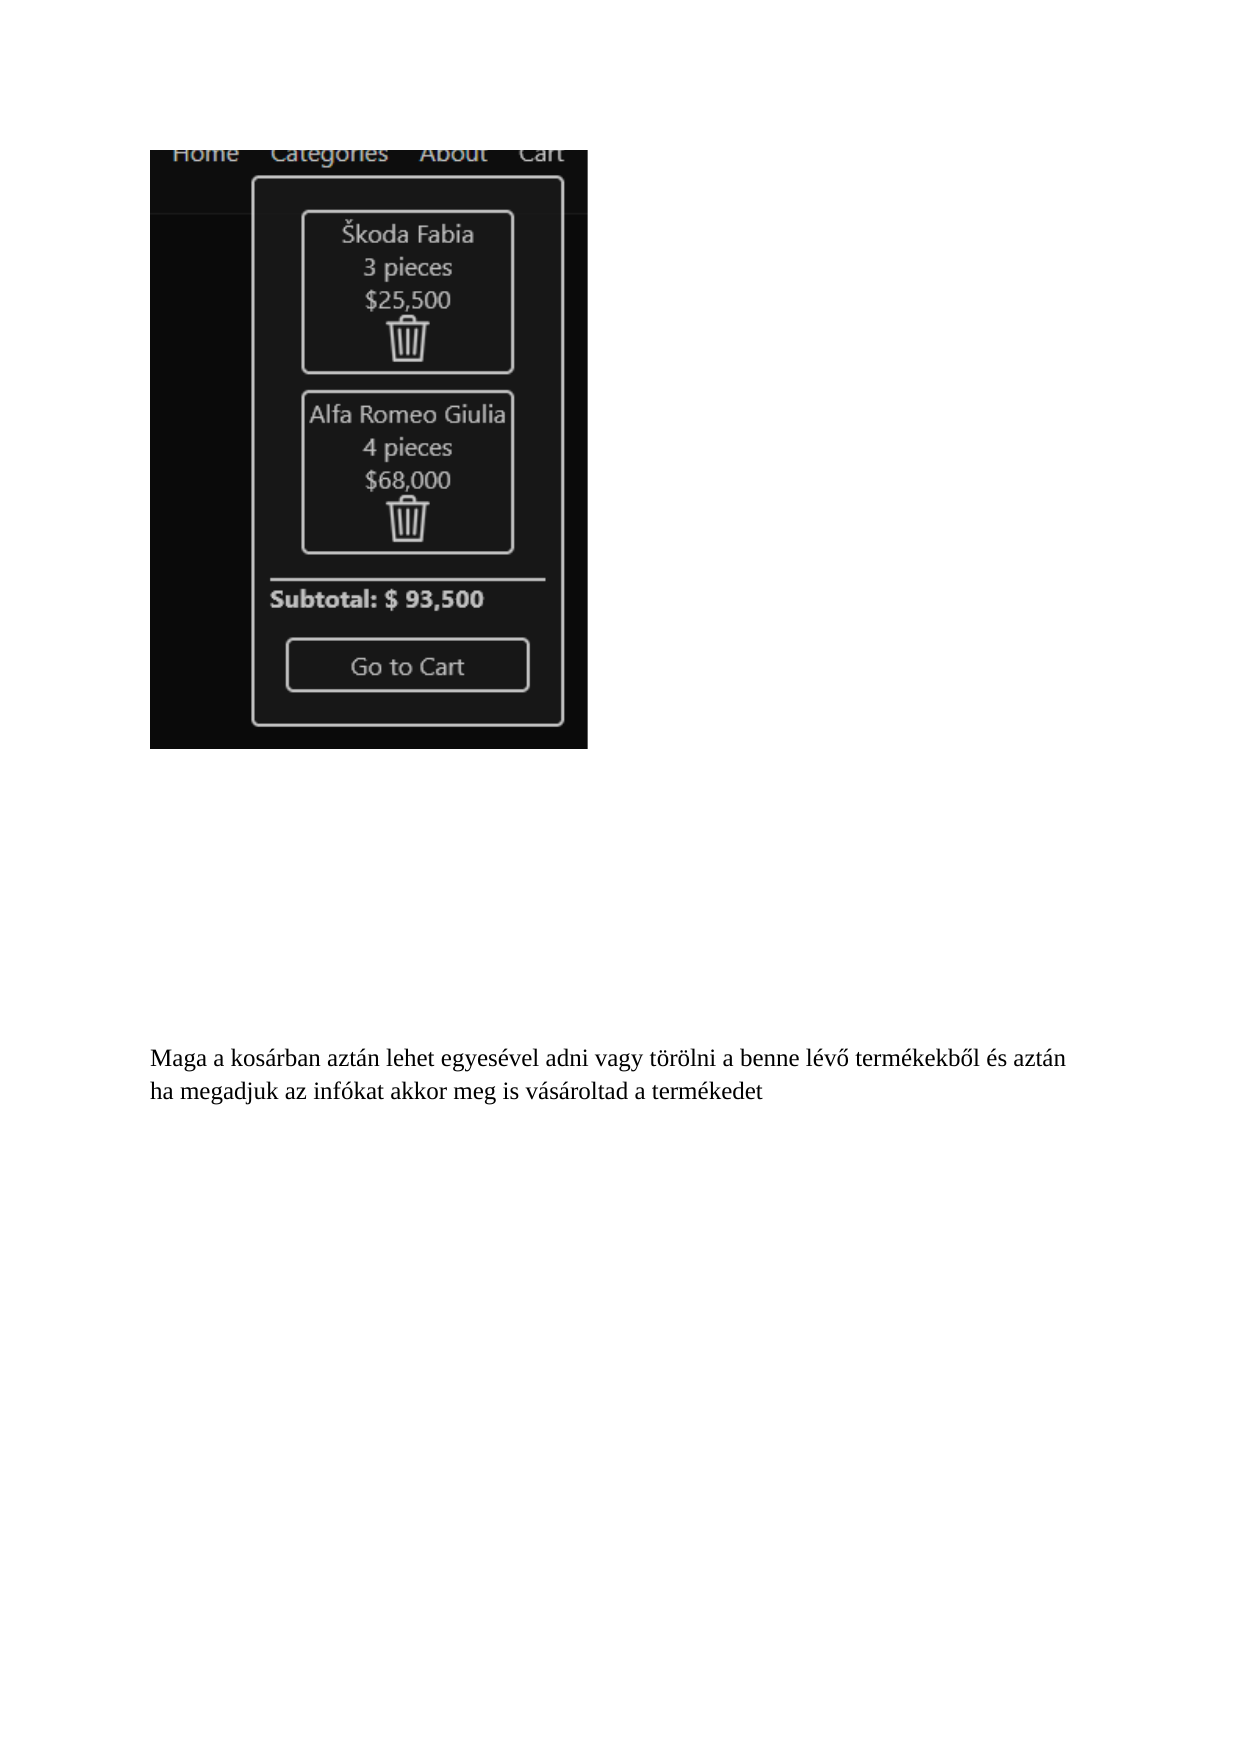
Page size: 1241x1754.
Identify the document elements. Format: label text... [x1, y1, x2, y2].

text Maga a kosárban aztán lehet egyesével adni vagy törölni a benne lévő termékekből és aztán ha megadjuk az infókat akkor meg is vásároltad a termékedet [150, 1043, 1090, 1104]
picture [150, 150, 588, 749]
